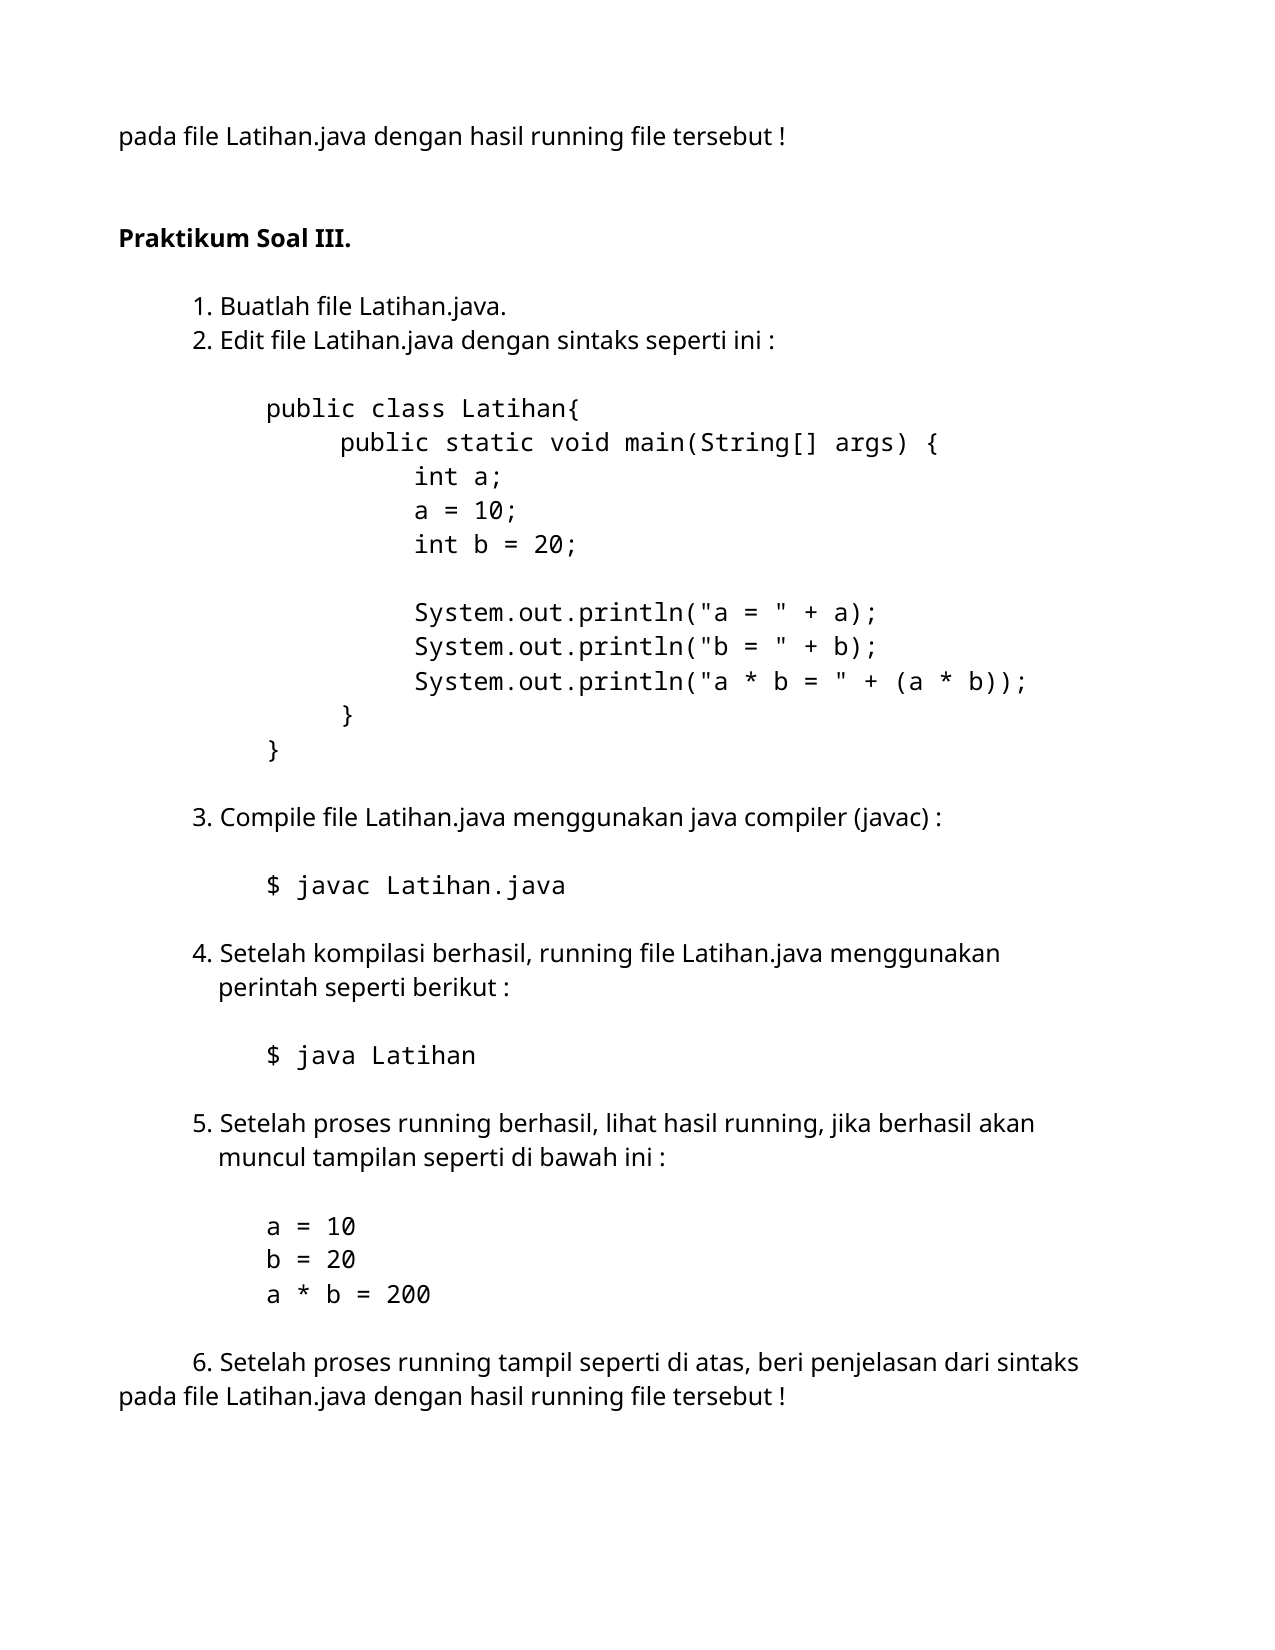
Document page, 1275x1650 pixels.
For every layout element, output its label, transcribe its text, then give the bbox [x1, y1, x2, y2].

text muncul tampilan seperti di bawah ini : a = 10 [118, 1140, 1157, 1242]
text } 3. Compile file Latihan.java menggunakan java compiler (javac) : $ javac Latihan.java 4. Setelah kompilasi berhasil, running file Latihan.java menggunakan [118, 731, 1157, 970]
text System.out.println("a = " + a); [118, 595, 1157, 629]
text 2. Edit file Latihan.java dengan sintaks seperti ini : public class Latihan{ [118, 322, 1157, 425]
text pada file Latihan.java dengan hasil running file tersebut ! [118, 118, 1157, 152]
text b = 20 [118, 1242, 1157, 1276]
text int a; [118, 459, 1157, 493]
text a = 10; [118, 493, 1157, 527]
text System.out.println("b = " + b); [118, 629, 1157, 663]
text System.out.println("a * b = " + (a * b)); [118, 663, 1157, 697]
text 5. Setelah proses running berhasil, lihat hasil running, jika berhasil akan [118, 1106, 1157, 1140]
text } [118, 697, 1157, 731]
text 1. Buatlah file Latihan.java. [118, 288, 1157, 322]
text public static void main(String[] args) { [118, 425, 1157, 459]
text Praktikum Soal III. [118, 220, 1157, 254]
text a * b = 200 6. Setelah proses running tampil seperti di atas, beri penjelasan dari sintaks pada file Latihan.java dengan hasil running file tersebut ! [118, 1276, 1157, 1412]
text int b = 20; [118, 527, 1157, 561]
text perintah seperti berikut : $ java Latihan [118, 970, 1157, 1106]
